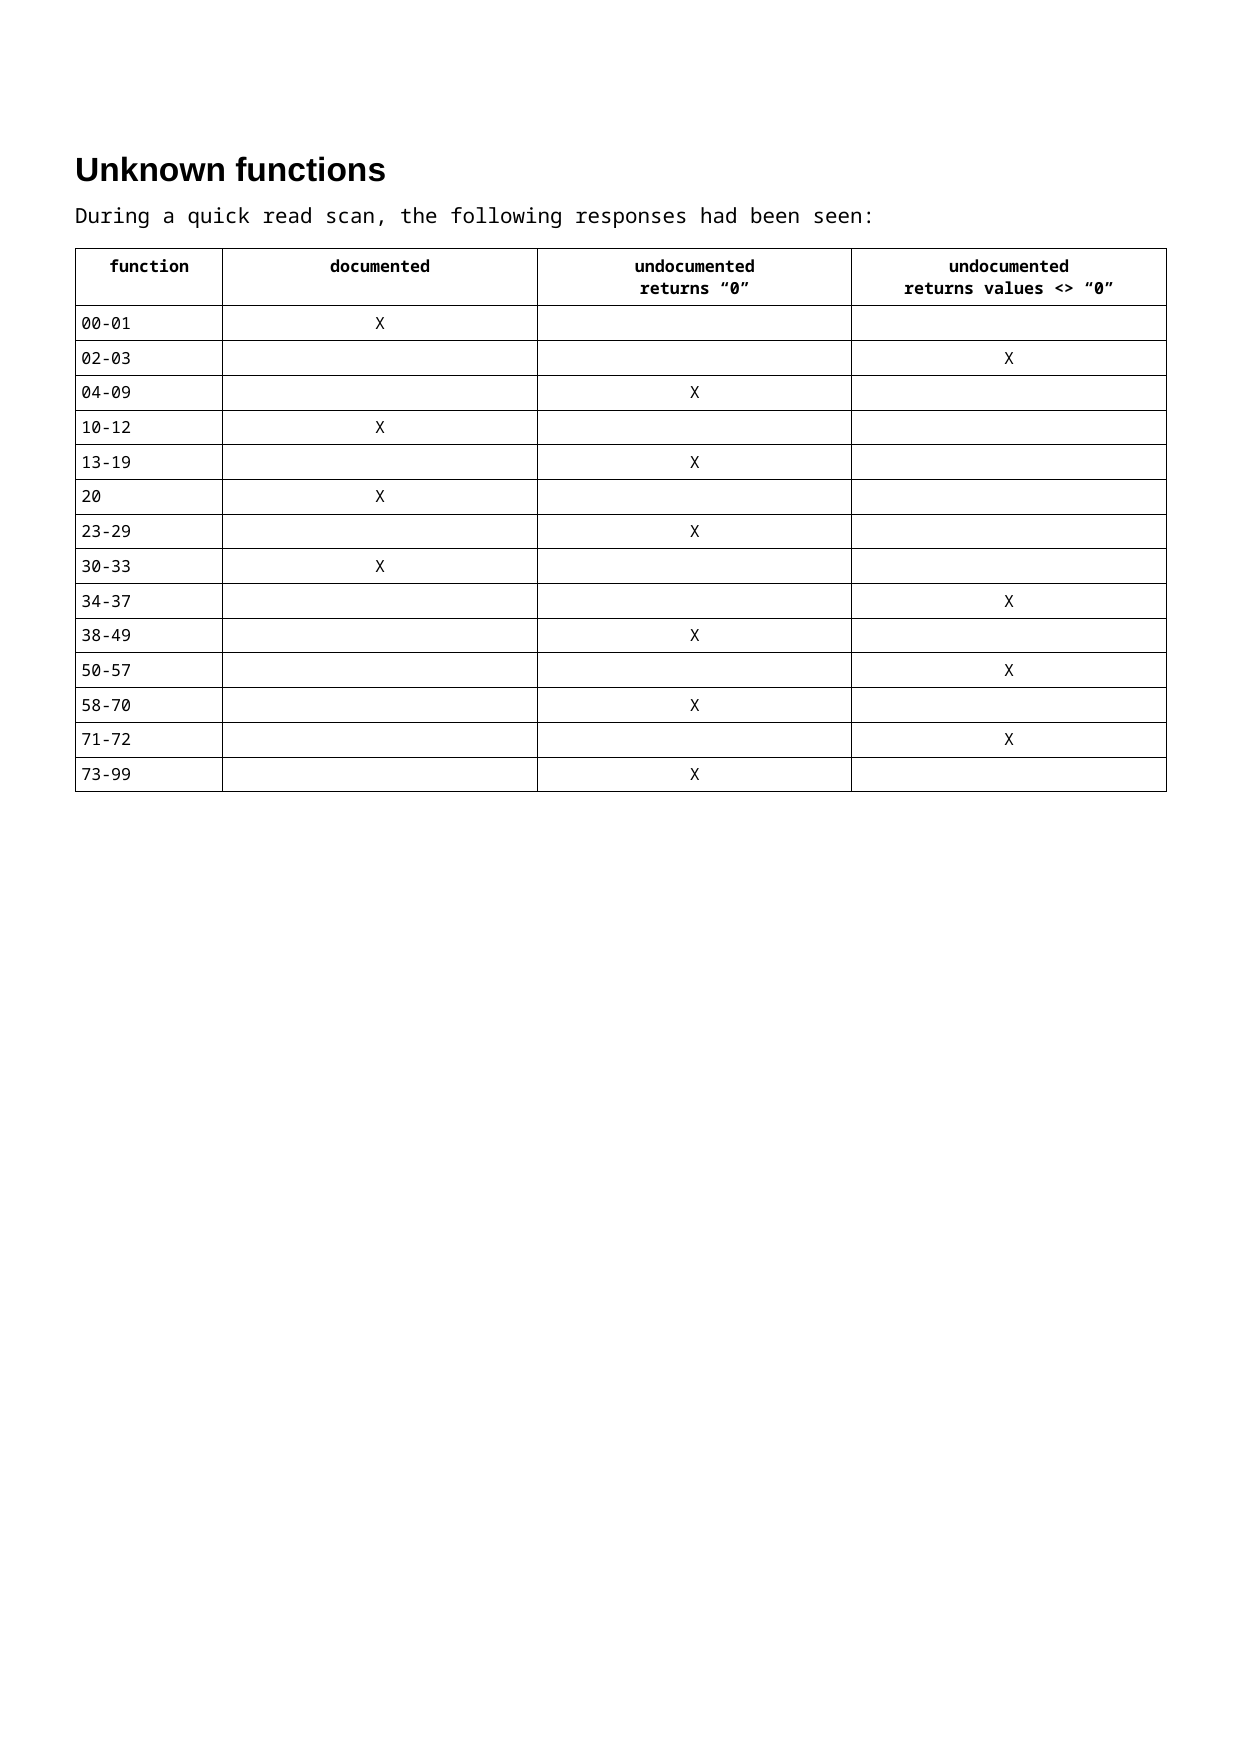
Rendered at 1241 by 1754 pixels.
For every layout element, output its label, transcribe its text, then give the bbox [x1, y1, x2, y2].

table_cell 10-12 [76, 411, 222, 444]
table_cell [538, 584, 851, 618]
table_cell [538, 341, 851, 375]
table_cell 23-29 [76, 515, 222, 548]
table_header function [76, 249, 222, 305]
table_cell 30-33 [76, 549, 222, 583]
table_cell X [852, 653, 1166, 687]
table_cell [538, 653, 851, 687]
table_cell [223, 515, 537, 548]
table_header undocumented returns values <> “0” [852, 249, 1166, 305]
table_cell 58-70 [76, 688, 222, 722]
table_cell [223, 445, 537, 479]
table_cell [538, 306, 851, 340]
table_cell [852, 619, 1166, 652]
table_header undocumented returns “0” [538, 249, 851, 305]
table_cell X [852, 341, 1166, 375]
table_cell X [852, 723, 1166, 756]
table_cell [852, 411, 1166, 444]
table_cell [852, 688, 1166, 722]
table_cell [852, 480, 1166, 513]
table_cell [538, 411, 851, 444]
table_cell 20 [76, 480, 222, 513]
table_cell X [538, 445, 851, 479]
table_cell [852, 549, 1166, 583]
table_cell X [538, 758, 851, 791]
table_cell [223, 758, 537, 791]
table_cell [538, 480, 851, 513]
table_cell 02-03 [76, 341, 222, 375]
subtitle Unknown functions [75, 150, 1165, 188]
table_cell X [223, 306, 537, 340]
table_cell 00-01 [76, 306, 222, 340]
table_cell X [223, 411, 537, 444]
table_cell 73-99 [76, 758, 222, 791]
table_cell [852, 445, 1166, 479]
table_cell [223, 653, 537, 687]
table_cell X [223, 480, 537, 513]
table_cell 38-49 [76, 619, 222, 652]
table_cell [852, 758, 1166, 791]
table_cell [538, 549, 851, 583]
table_cell 13-19 [76, 445, 222, 479]
table_cell [223, 341, 537, 375]
table_cell X [538, 376, 851, 409]
table_cell X [223, 549, 537, 583]
table_cell 34-37 [76, 584, 222, 618]
table_header documented [223, 249, 537, 305]
table_cell X [538, 619, 851, 652]
table_cell X [538, 688, 851, 722]
table_cell X [852, 584, 1166, 618]
table_cell X [538, 515, 851, 548]
table_cell [223, 619, 537, 652]
table_cell [223, 688, 537, 722]
table_cell [852, 515, 1166, 548]
table_cell [223, 584, 537, 618]
table_cell [852, 306, 1166, 340]
table_cell 04-09 [76, 376, 222, 409]
table_cell 50-57 [76, 653, 222, 687]
table_cell [223, 723, 537, 756]
table_cell [223, 376, 537, 409]
table_cell 71-72 [76, 723, 222, 756]
table_cell [852, 376, 1166, 409]
text During a quick read scan, the following responses had been seen: [75, 201, 1165, 229]
table_cell [538, 723, 851, 756]
